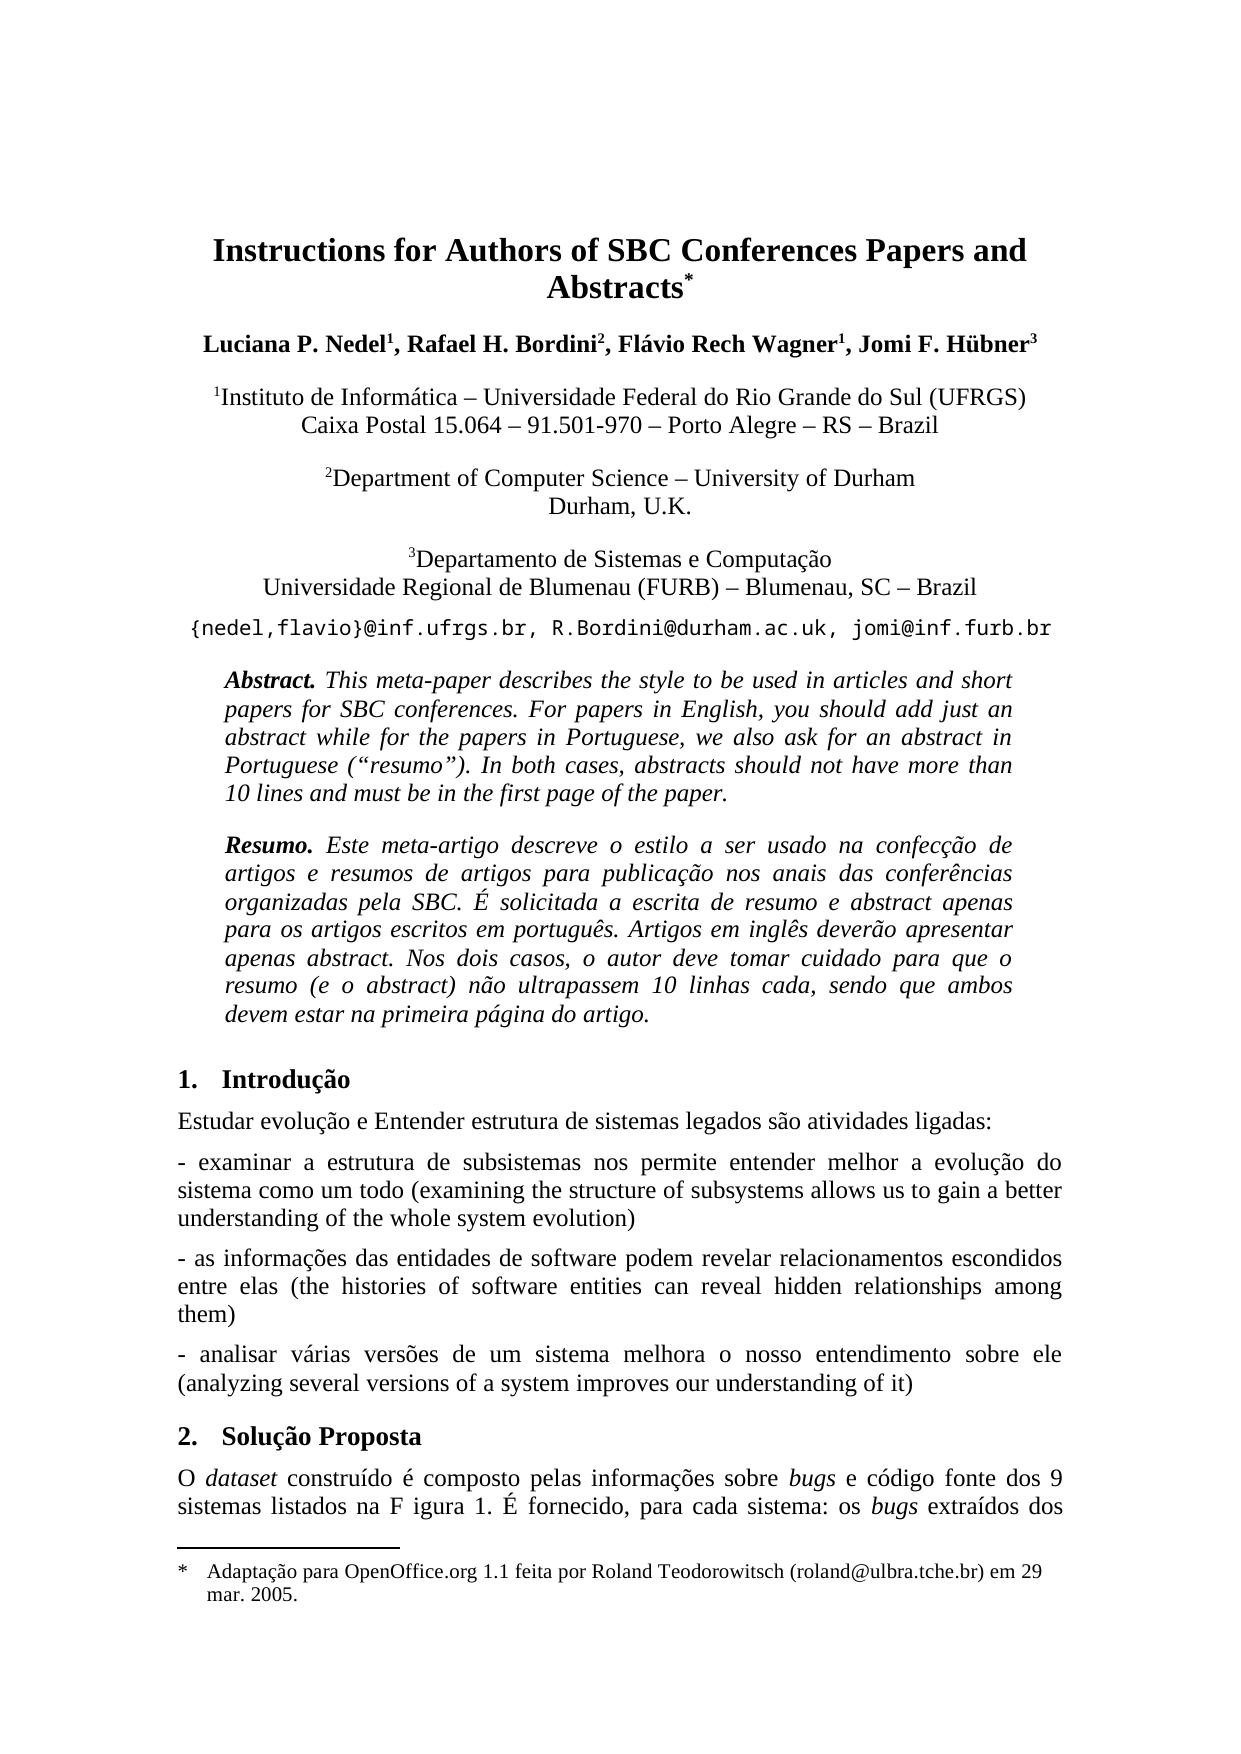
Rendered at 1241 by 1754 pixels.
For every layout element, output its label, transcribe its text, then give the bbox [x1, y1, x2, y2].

text O dataset construído é composto pelas informações sobre bugs e código fonte dos 9 sistemas listados na F igura 1. É fornecido, para cada sistema: os bugs extraídos dos [177, 1464, 1063, 1520]
text - analisar várias versões de um sistema melhora o nosso entendimento sobre ele (analyzing several versions of a system improves our understanding of it) [177, 1340, 1063, 1396]
text Luciana P. Nedel1, Rafael H. Bordini2, Flávio Rech Wagner1, Jomi F. Hübner3 [177, 330, 1063, 358]
text Durham, U.K. [177, 492, 1063, 520]
text Estudar evolução e Entender estrutura de sistemas legados são atividades ligadas: [177, 1107, 1063, 1135]
text 1Instituto de Informática – Universidade Federal do Rio Grande do Sul (UFRGS) [177, 383, 1063, 411]
text Universidade Regional de Blumenau (FURB) – Blumenau, SC – Brazil [177, 573, 1063, 601]
title Instructions for Authors of SBC Conferences Papers and Abstracts [177, 231, 1063, 305]
text 3Departamento de Sistemas e Computação [177, 545, 1063, 573]
text Adaptação para OpenOffice.org 1.1 feita por Roland Teodorowitsch (roland@ulbra.tche.br) em 29 mar. 2005. [177, 1560, 1063, 1606]
text Abstract. This meta-paper describes the style to be used in articles and short papers for SBC conferences. For papers in English, you should add just an abstract while for the papers in Portuguese, we also ask for an abstract in Portuguese (“resumo”). In both cases, abstracts should not have more than 10 lines and must be in the first page of the paper. [224, 666, 1016, 807]
text Resumo. Este meta-artigo descreve o estilo a ser usado na confecção de artigos e resumos de artigos para publicação nos anais das conferências organizadas pela SBC. É solicitada a escrita de resumo e abstract apenas para os artigos escritos em português. Artigos em inglês deverão apresentar apenas abstract. Nos dois casos, o autor deve tomar cuidado para que o resumo (e o abstract) não ultrapassem 10 linhas cada, sendo que ambos devem estar na primeira página do artigo. [224, 831, 1016, 1027]
text {nedel,flavio}@inf.ufrgs.br, R.Bordini@durham.ac.uk, jomi@inf.furb.br [177, 613, 1063, 642]
text Caixa Postal 15.064 – 91.501-970 – Porto Alegre – RS – Brazil [177, 411, 1063, 439]
text - examinar a estrutura de subsistemas nos permite entender melhor a evolução do sistema como um todo (examining the structure of subsystems allows us to gain a better understanding of the whole system evolution) [177, 1147, 1063, 1232]
title Introdução [177, 1065, 1063, 1095]
text - as informações das entidades de software podem revelar relacionamentos escondidos entre elas (the histories of software entities can reveal hidden relationships among them) [177, 1244, 1063, 1328]
title Solução Proposta [177, 1421, 1063, 1451]
text 2Department of Computer Science – University of Durham [177, 464, 1063, 492]
